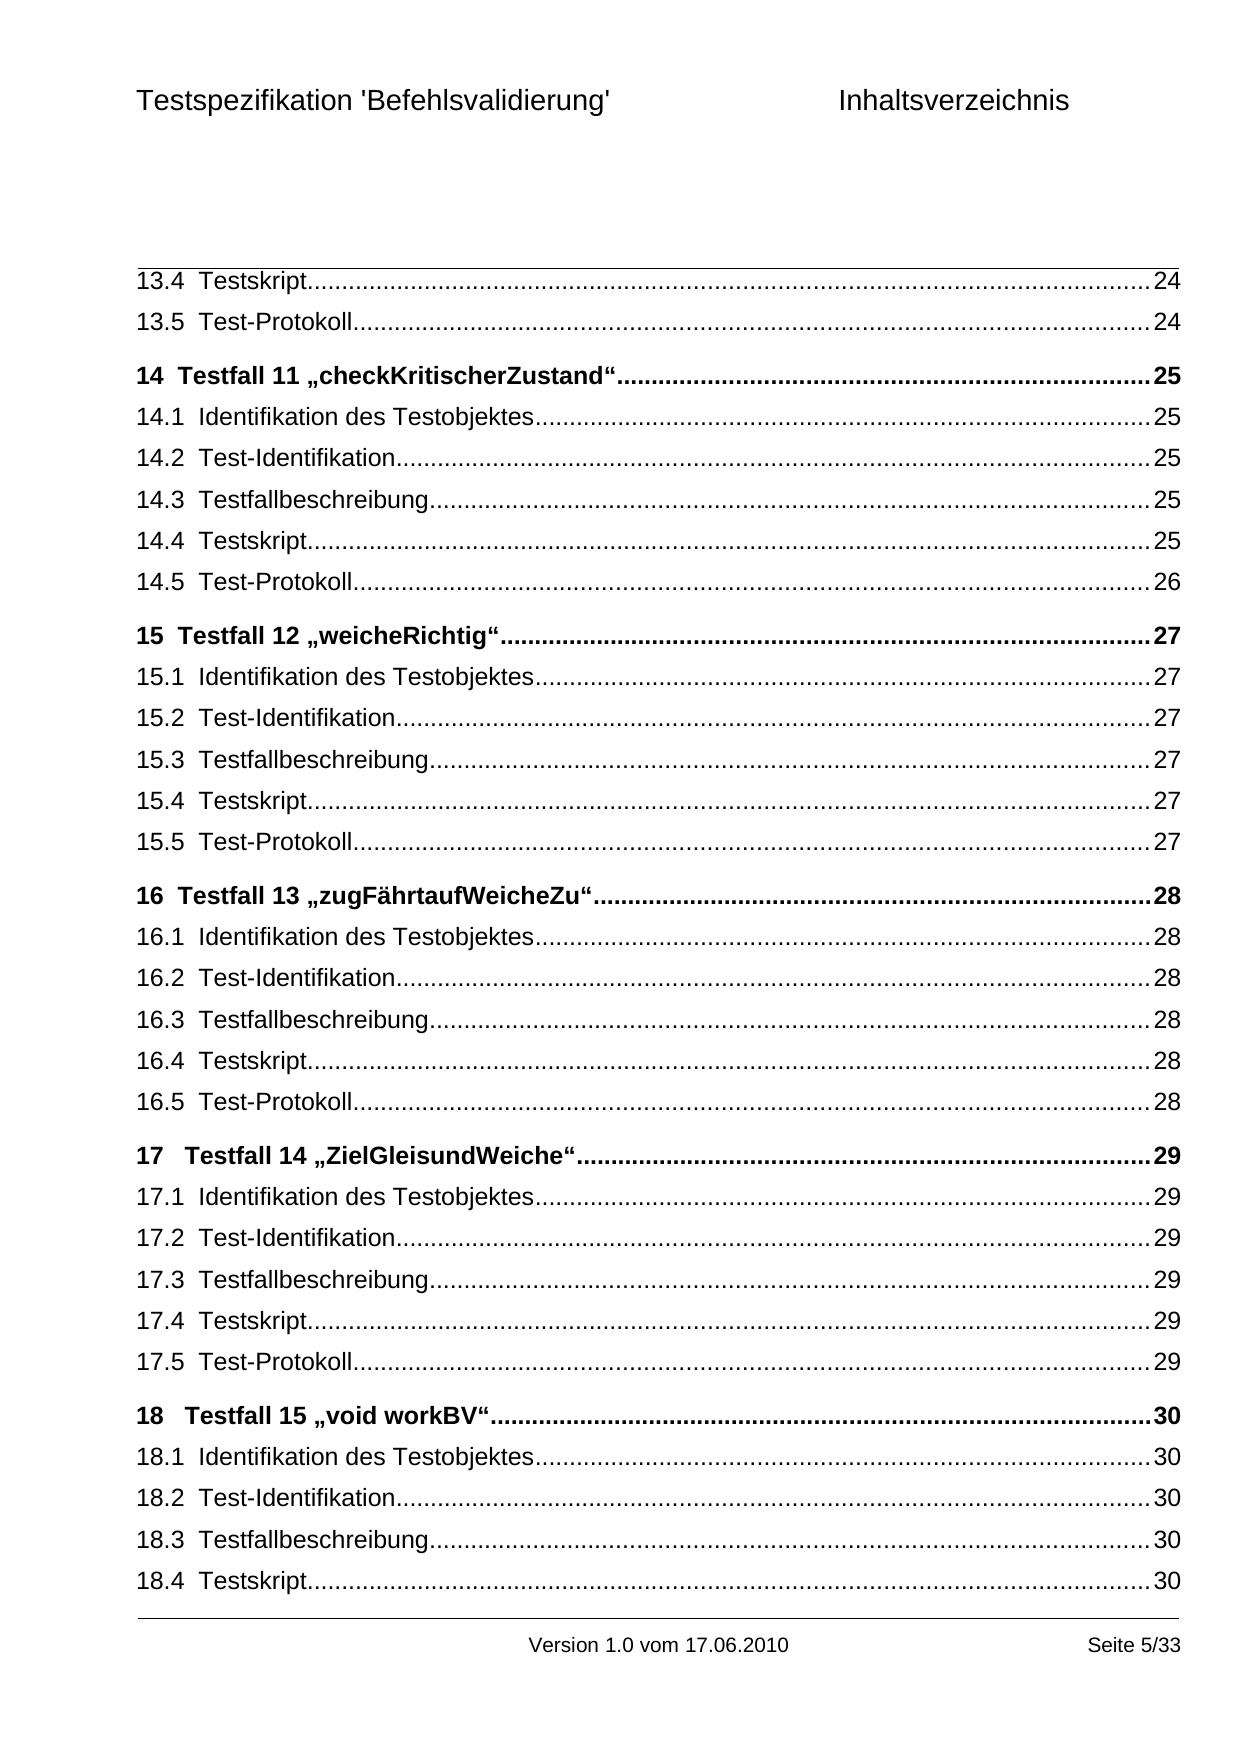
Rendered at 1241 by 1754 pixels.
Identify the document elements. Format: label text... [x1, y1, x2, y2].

text 13.4 Testskript 24 [136, 289, 287, 294]
text 16.4 Testskript 28 [136, 1046, 1181, 1074]
text 17 Testfall 14 „ZielGleisundWeiche“ 29 [136, 1141, 1181, 1169]
text 16.2 Test-Identifikation 28 [136, 963, 1181, 992]
text 17.1 Identifikation des Testobjektes 29 [136, 1182, 1181, 1211]
text 16 Testfall 13 „zugFährtaufWeicheZu“ 28 [136, 881, 1181, 909]
text 13.4 Testskript 24 [289, 289, 1181, 294]
text 15.1 Identifikation des Testobjektes 27 [136, 662, 1181, 691]
text 14 Testfall 11 „checkKritischerZustand“ 25 [136, 361, 1181, 389]
text 18 Testfall 15 „void workBV“ 30 [136, 1401, 1181, 1429]
text 18.2 Test-Identifikation 30 [136, 1483, 1181, 1512]
text 17.5 Test-Protokoll 29 [136, 1347, 1181, 1376]
text 15 Testfall 12 „weicheRichtig“ 27 [136, 621, 1181, 649]
text 17.3 Testfallbeschreibung 29 [136, 1264, 1181, 1293]
text 13.5 Test-Protokoll 24 [136, 307, 1181, 336]
text 18.1 Identifikation des Testobjektes 30 [136, 1442, 1181, 1471]
text 15.3 Testfallbeschreibung 27 [136, 744, 1181, 773]
text 16.3 Testfallbeschreibung 28 [136, 1004, 1181, 1033]
text 18.3 Testfallbeschreibung 30 [136, 1524, 1181, 1553]
text 16.5 Test-Protokoll 28 [136, 1087, 1181, 1116]
text 15.4 Testskript 27 [136, 786, 1181, 814]
text 17.2 Test-Identifikation 29 [136, 1223, 1181, 1252]
text 15.2 Test-Identifikation 27 [136, 703, 1181, 732]
text 15.5 Test-Protokoll 27 [136, 827, 1181, 856]
text 14.4 Testskript 25 [136, 526, 1181, 554]
text 14.2 Test-Identifikation 25 [136, 443, 1181, 472]
text 16.1 Identifikation des Testobjektes 28 [136, 922, 1181, 951]
text 18.4 Testskript 30 [136, 1566, 1181, 1594]
text 14.5 Test-Protokoll 26 [136, 567, 1181, 596]
text 14.3 Testfallbeschreibung 25 [136, 484, 1181, 513]
text 17.4 Testskript 29 [136, 1306, 1181, 1334]
text 14.1 Identifikation des Testobjektes 25 [136, 402, 1181, 431]
